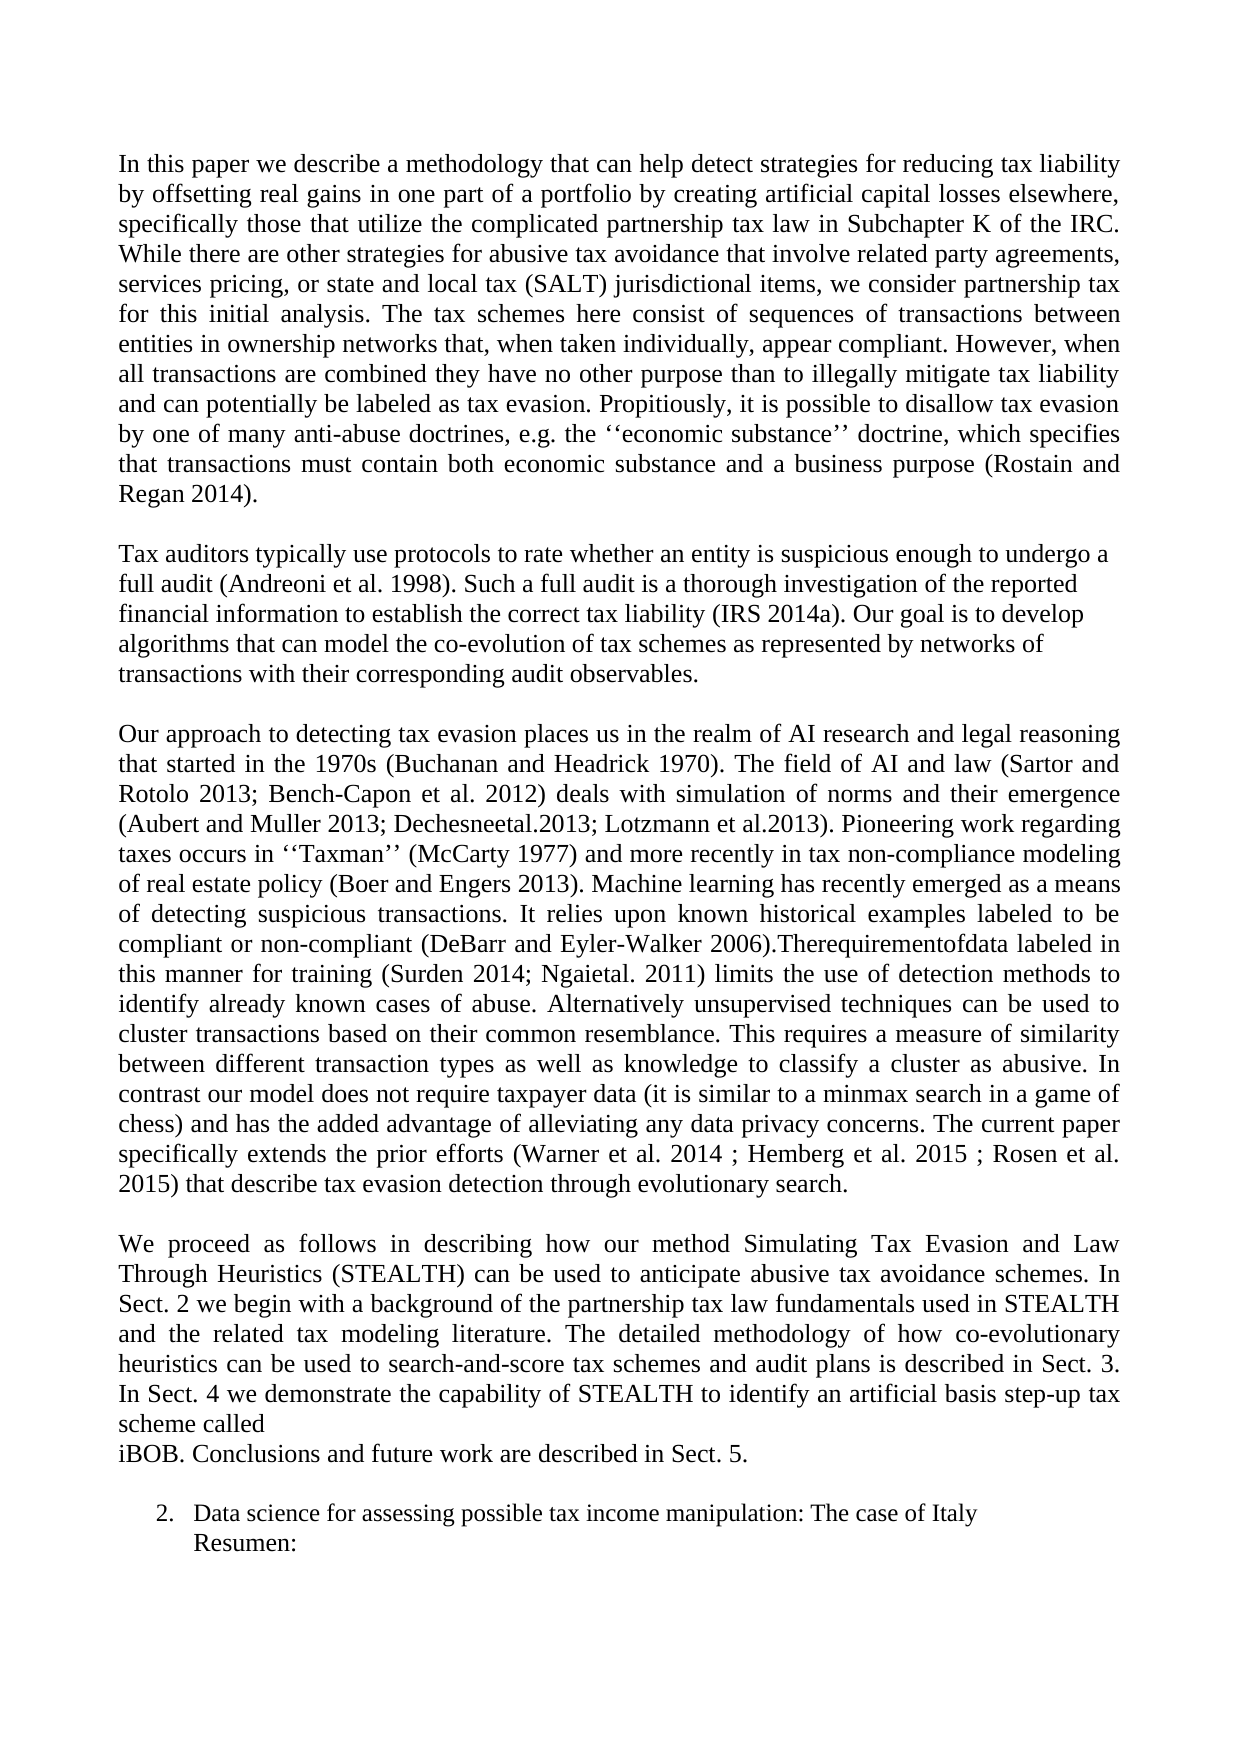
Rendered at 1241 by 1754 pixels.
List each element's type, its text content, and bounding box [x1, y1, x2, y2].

text We proceed as follows in describing how our method Simulating Tax Evasion and Law Through Heuristics (STEALTH) can be used to anticipate abusive tax avoidance schemes. In Sect. 2 we begin with a background of the partnership tax law fundamentals used in STEALTH and the related tax modeling literature. The detailed methodology of how co-evolutionary heuristics can be used to search-and-score tax schemes and audit plans is described in Sect. 3. In Sect. 4 we demonstrate the capability of STEALTH to identify an artificial basis step-up tax scheme called [118, 1228, 1122, 1438]
list Resumen: [193, 1527, 1122, 1557]
list Data science for assessing possible tax income manipulation: The case of Italy [156, 1498, 1122, 1527]
text Our approach to detecting tax evasion places us in the realm of AI research and legal reasoning that started in the 1970s (Buchanan and Headrick 1970). The field of AI and law (Sartor and Rotolo 2013; Bench-Capon et al. 2012) deals with simulation of norms and their emergence (Aubert and Muller 2013; Dechesneetal.2013; Lotzmann et al.2013). Pioneering work regarding taxes occurs in ‘‘Taxman’’ (McCarty 1977) and more recently in tax non-compliance modeling of real estate policy (Boer and Engers 2013). Machine learning has recently emerged as a means of detecting suspicious transactions. It relies upon known historical examples labeled to be compliant or non-compliant (DeBarr and Eyler-Walker 2006).Therequirementofdata labeled in this manner for training (Surden 2014; Ngaietal. 2011) limits the use of detection methods to identify already known cases of abuse. Alternatively unsupervised techniques can be used to cluster transactions based on their common resemblance. This requires a measure of similarity between different transaction types as well as knowledge to classify a cluster as abusive. In contrast our model does not require taxpayer data (it is similar to a minmax search in a game of chess) and has the added advantage of alleviating any data privacy concerns. The current paper specifically extends the prior efforts (Warner et al. 2014 ; Hemberg et al. 2015 ; Rosen et al. 2015) that describe tax evasion detection through evolutionary search. [118, 718, 1122, 1198]
text In this paper we describe a methodology that can help detect strategies for reducing tax liability by offsetting real gains in one part of a portfolio by creating artificial capital losses elsewhere, specifically those that utilize the complicated partnership tax law in Subchapter K of the IRC. While there are other strategies for abusive tax avoidance that involve related party agreements, services pricing, or state and local tax (SALT) jurisdictional items, we consider partnership tax for this initial analysis. The tax schemes here consist of sequences of transactions between entities in ownership networks that, when taken individually, appear compliant. However, when all transactions are combined they have no other purpose than to illegally mitigate tax liability and can potentially be labeled as tax evasion. Propitiously, it is possible to disallow tax evasion by one of many anti-abuse doctrines, e.g. the ‘‘economic substance’’ doctrine, which specifies that transactions must contain both economic substance and a business purpose (Rostain and Regan 2014). [118, 148, 1122, 508]
text Tax auditors typically use protocols to rate whether an entity is suspicious enough to undergo a full audit (Andreoni et al. 1998). Such a full audit is a thorough investigation of the reported financial information to establish the correct tax liability (IRS 2014a). Our goal is to develop algorithms that can model the co-evolution of tax schemes as represented by networks of transactions with their corresponding audit observables. [118, 538, 1122, 688]
text iBOB. Conclusions and future work are described in Sect. 5. [118, 1438, 1122, 1468]
